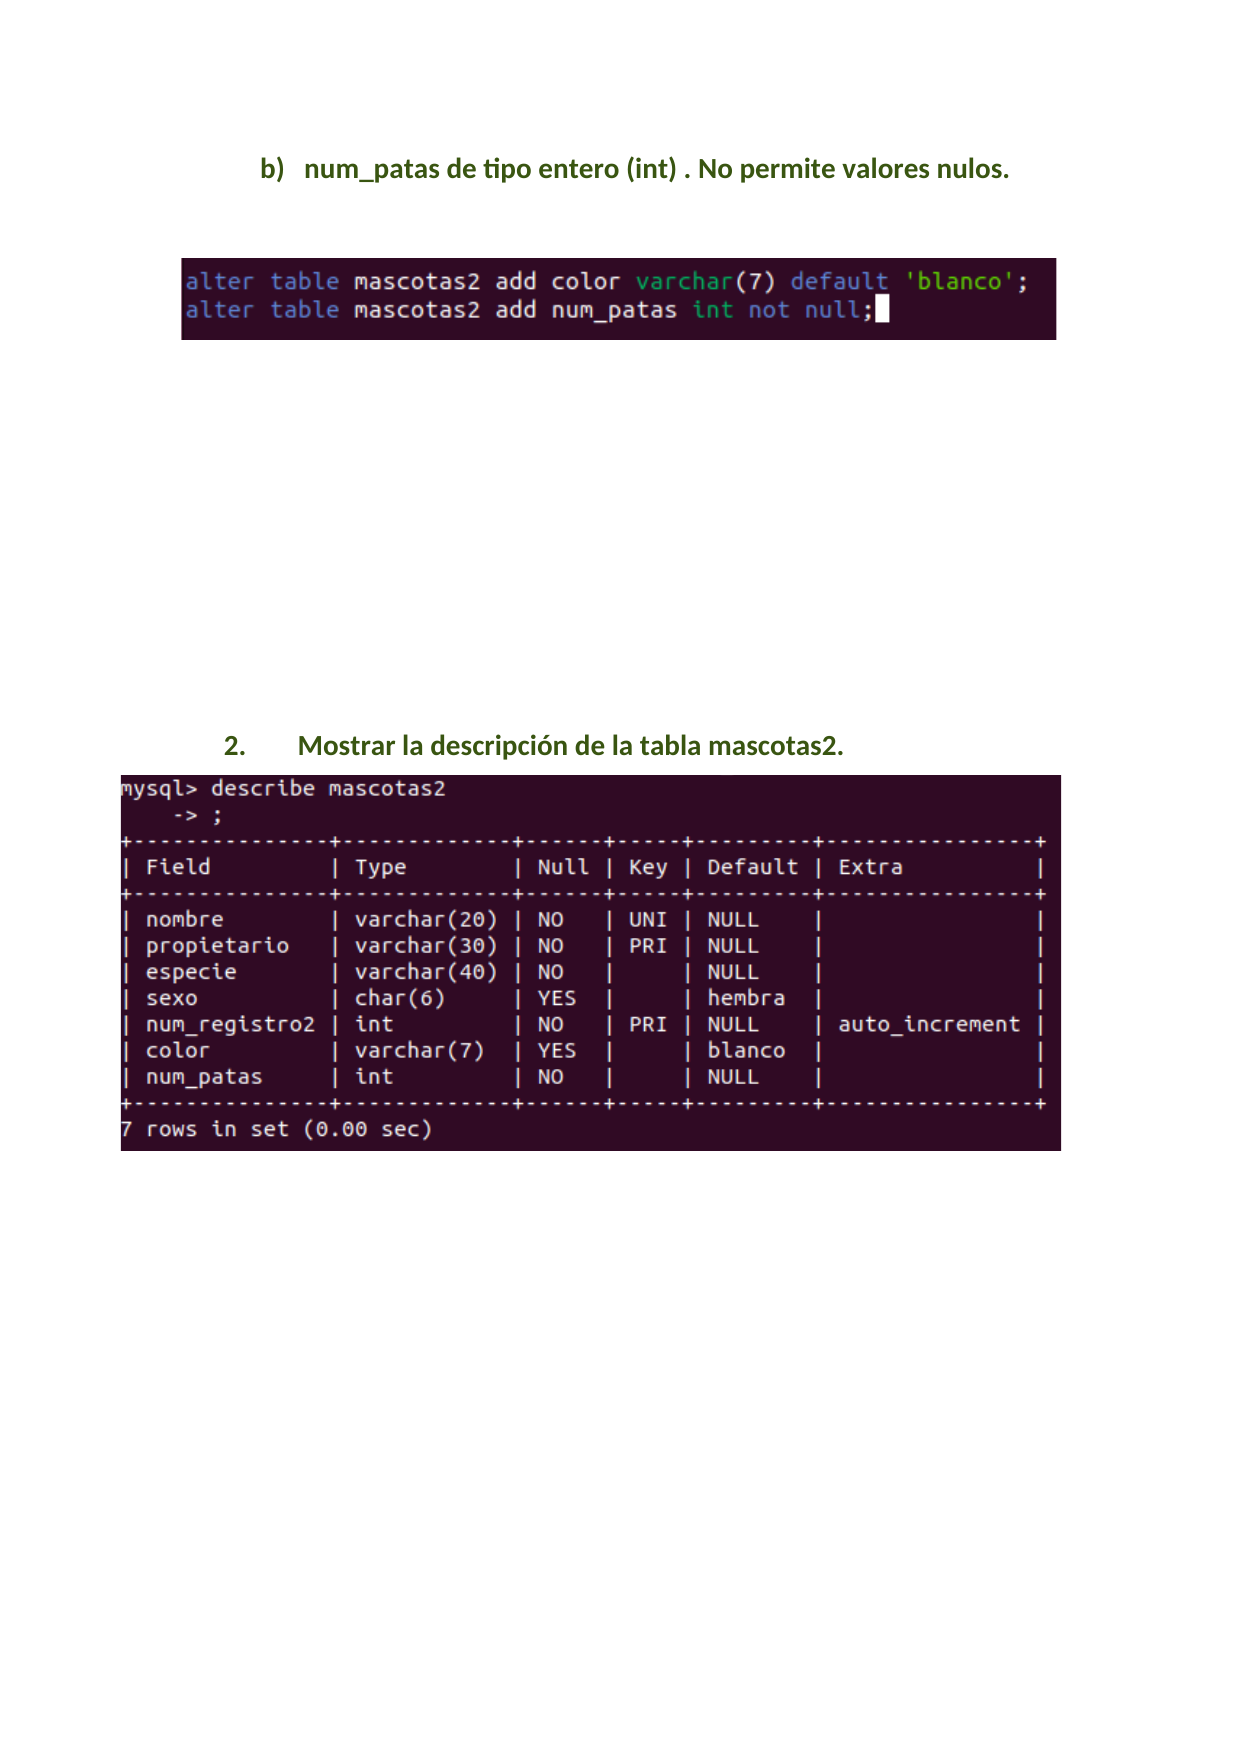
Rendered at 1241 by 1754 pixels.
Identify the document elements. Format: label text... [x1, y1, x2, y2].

picture [120, 775, 1062, 1151]
list num_patas de tipo entero (int) . No permite valores nulos. [260, 150, 1090, 186]
text 2. Mostrar la descripción de la tabla mascotas2. [224, 727, 1090, 762]
picture [181, 258, 1057, 340]
